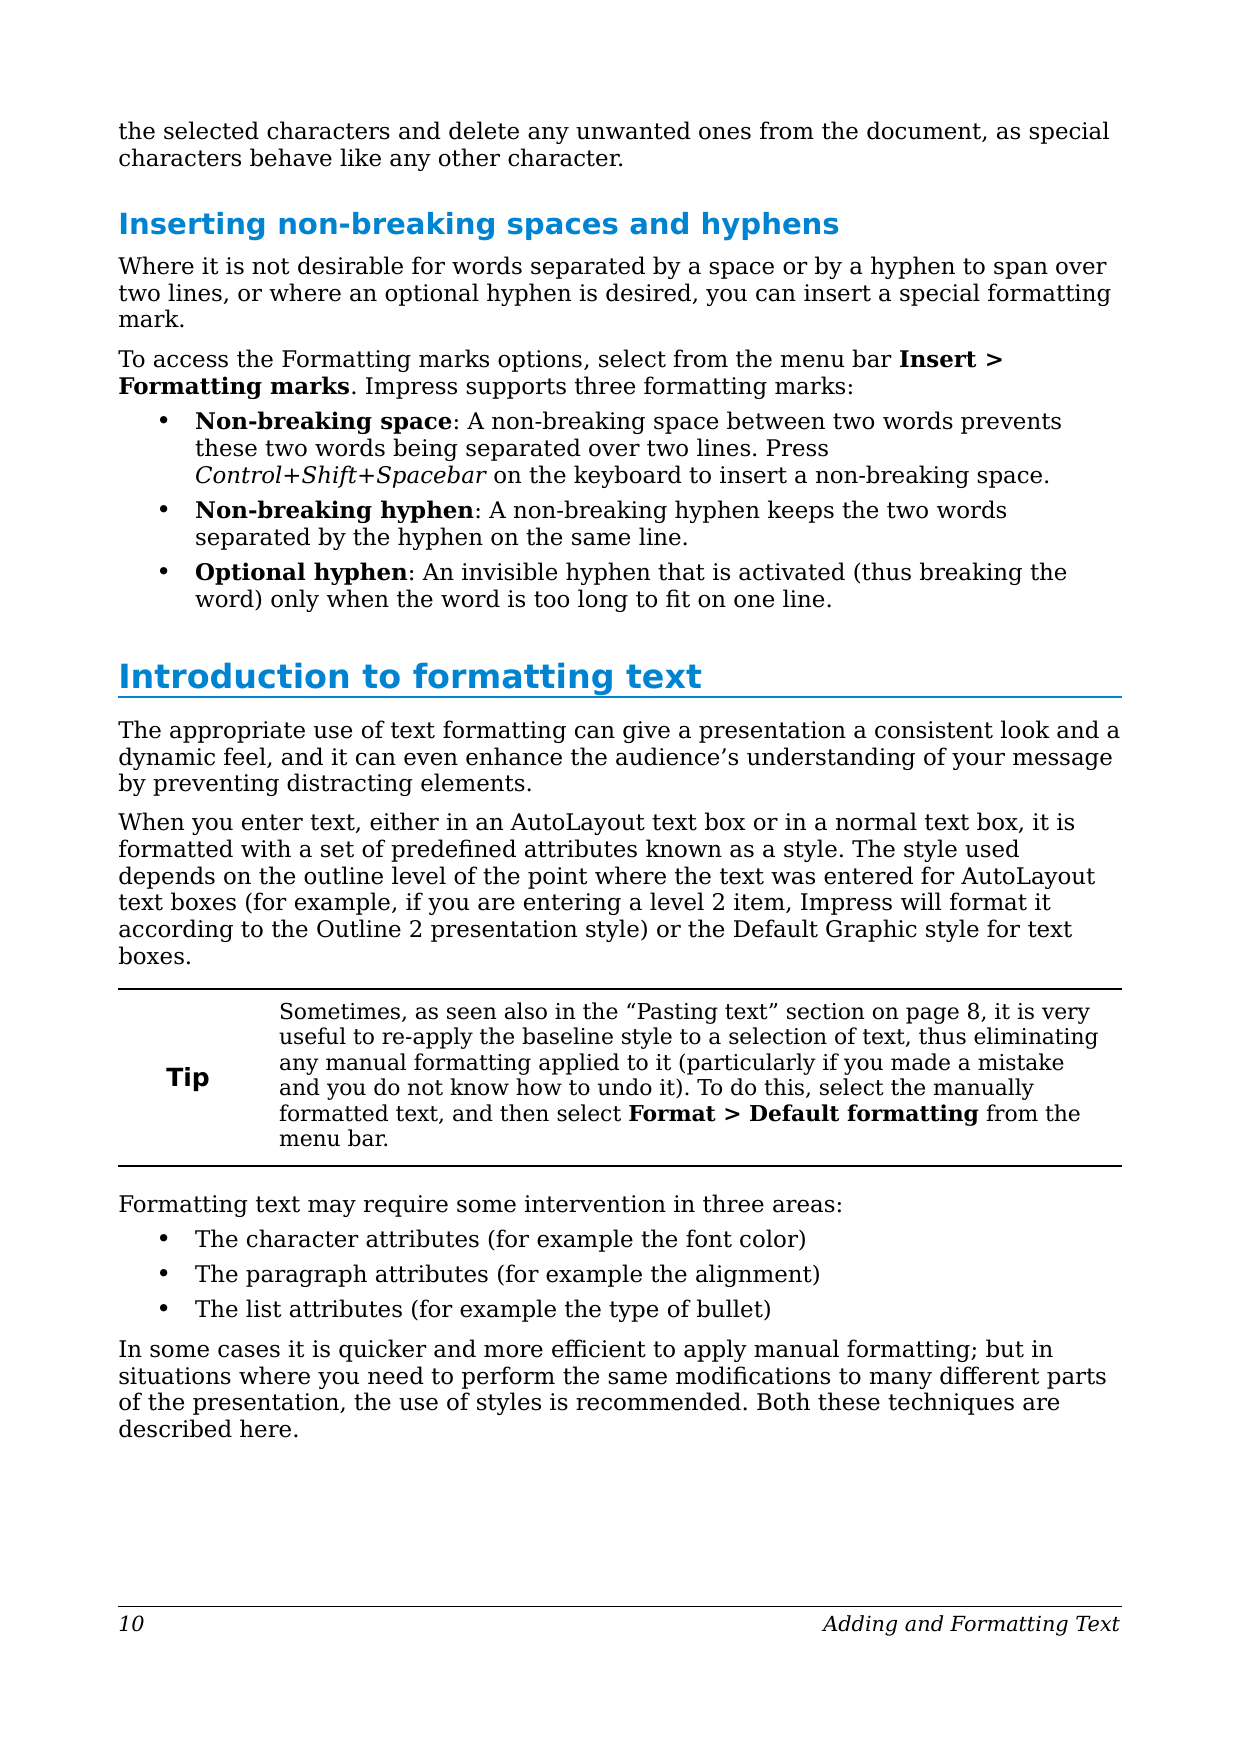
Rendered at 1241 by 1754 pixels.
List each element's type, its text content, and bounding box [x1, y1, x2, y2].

list Optional hyphen: An invisible hyphen that is activated (thus breaking the word) only when the word is too long to fit on one line. [156, 557, 1122, 613]
list The paragraph attributes (for example the alignment) [156, 1259, 1122, 1288]
list The character attributes (for example the font color) [156, 1224, 1122, 1253]
list When you enter text, either in an AutoLayout text box or in a normal text box, it is formatted with a set of predefined attributes known as a style. The style used depends on the outline level of the point where the text was entered for AutoLayout text boxes (for example, if you are entering a level 2 item, Impress will format it according to the Outline 2 presentation style) or the Default Graphic style for text boxes. [118, 809, 1122, 969]
text In some cases it is quicker and more efficient to apply manual formatting; but in situations where you need to perform the same modifications to many different parts of the presentation, the use of styles is recommended. Both these techniques are described here. [118, 1336, 1122, 1443]
subtitle Inserting non-breaking spaces and hyphens [118, 207, 1122, 241]
list Non-breaking hyphen: A non-breaking hyphen keeps the two words separated by the hyphen on the same line. [156, 495, 1122, 551]
table_header Sometimes, as seen also in the “Pasting text” section on page 8, it is very useful to re-apply the baseline style to a selection of text, thus eliminating any manual formatting applied to it (particularly if you made a mistake and you do not know how to undo it). To do this, select the manually formatted text, and then select Format > Default formatting from the menu bar. [258, 990, 1122, 1164]
text Where it is not desirable for words separated by a space or by a hyphen to span over two lines, or where an optional hyphen is desired, you can insert a special formatting mark. [118, 253, 1122, 333]
subtitle Introduction to formatting text [118, 657, 1122, 696]
table_header Tip [118, 990, 257, 1164]
list The list attributes (for example the type of bullet) [156, 1295, 1122, 1324]
list Non-breaking space: A non-breaking space between two words prevents these two words being separated over two lines. Press Control+Shift+Spacebar on the keyboard to insert a non-breaking space. [156, 406, 1122, 489]
text The appropriate use of text formatting can give a presentation a consistent look and a dynamic feel, and it can even enhance the audience’s understanding of your message by preventing distracting elements. [118, 717, 1122, 797]
text the selected characters and delete any unwanted ones from the document, as special characters behave like any other character. [118, 118, 1122, 171]
list To access the Formatting marks options, select from the menu bar Insert > Formatting marks. Impress supports three formatting marks: [118, 346, 1122, 400]
list Formatting text may require some intervention in three areas: [118, 1191, 1122, 1217]
